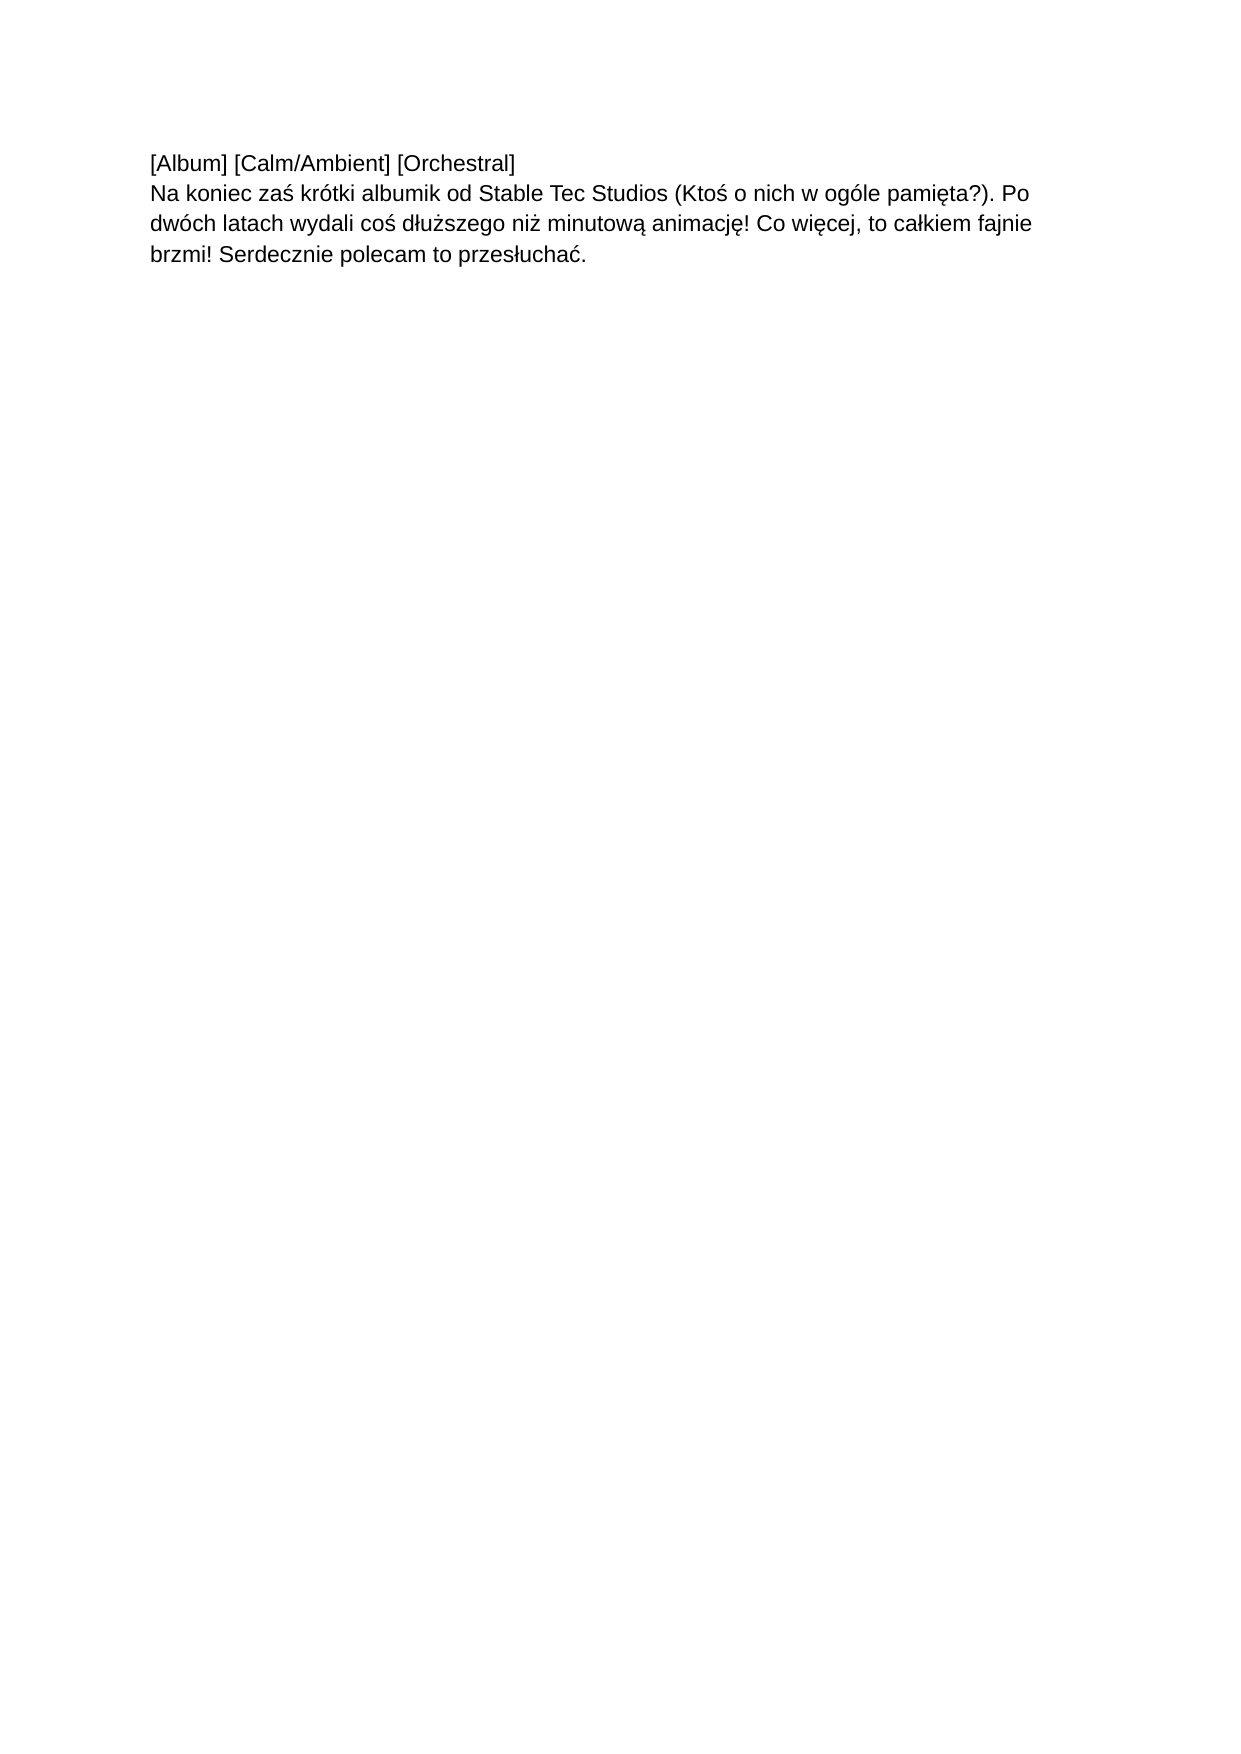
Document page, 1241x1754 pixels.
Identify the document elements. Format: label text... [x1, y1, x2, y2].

text Na koniec zaś krótki albumik od Stable Tec Studios (Ktoś o nich w ogóle pamięta?). Po dwóch latach wydali coś dłuższego niż minutową animację! Co więcej, to całkiem fajnie brzmi! Serdecznie polecam to przesłuchać. [150, 180, 1090, 267]
text [Album] [Calm/Ambient] [Orchestral] [150, 150, 1090, 176]
